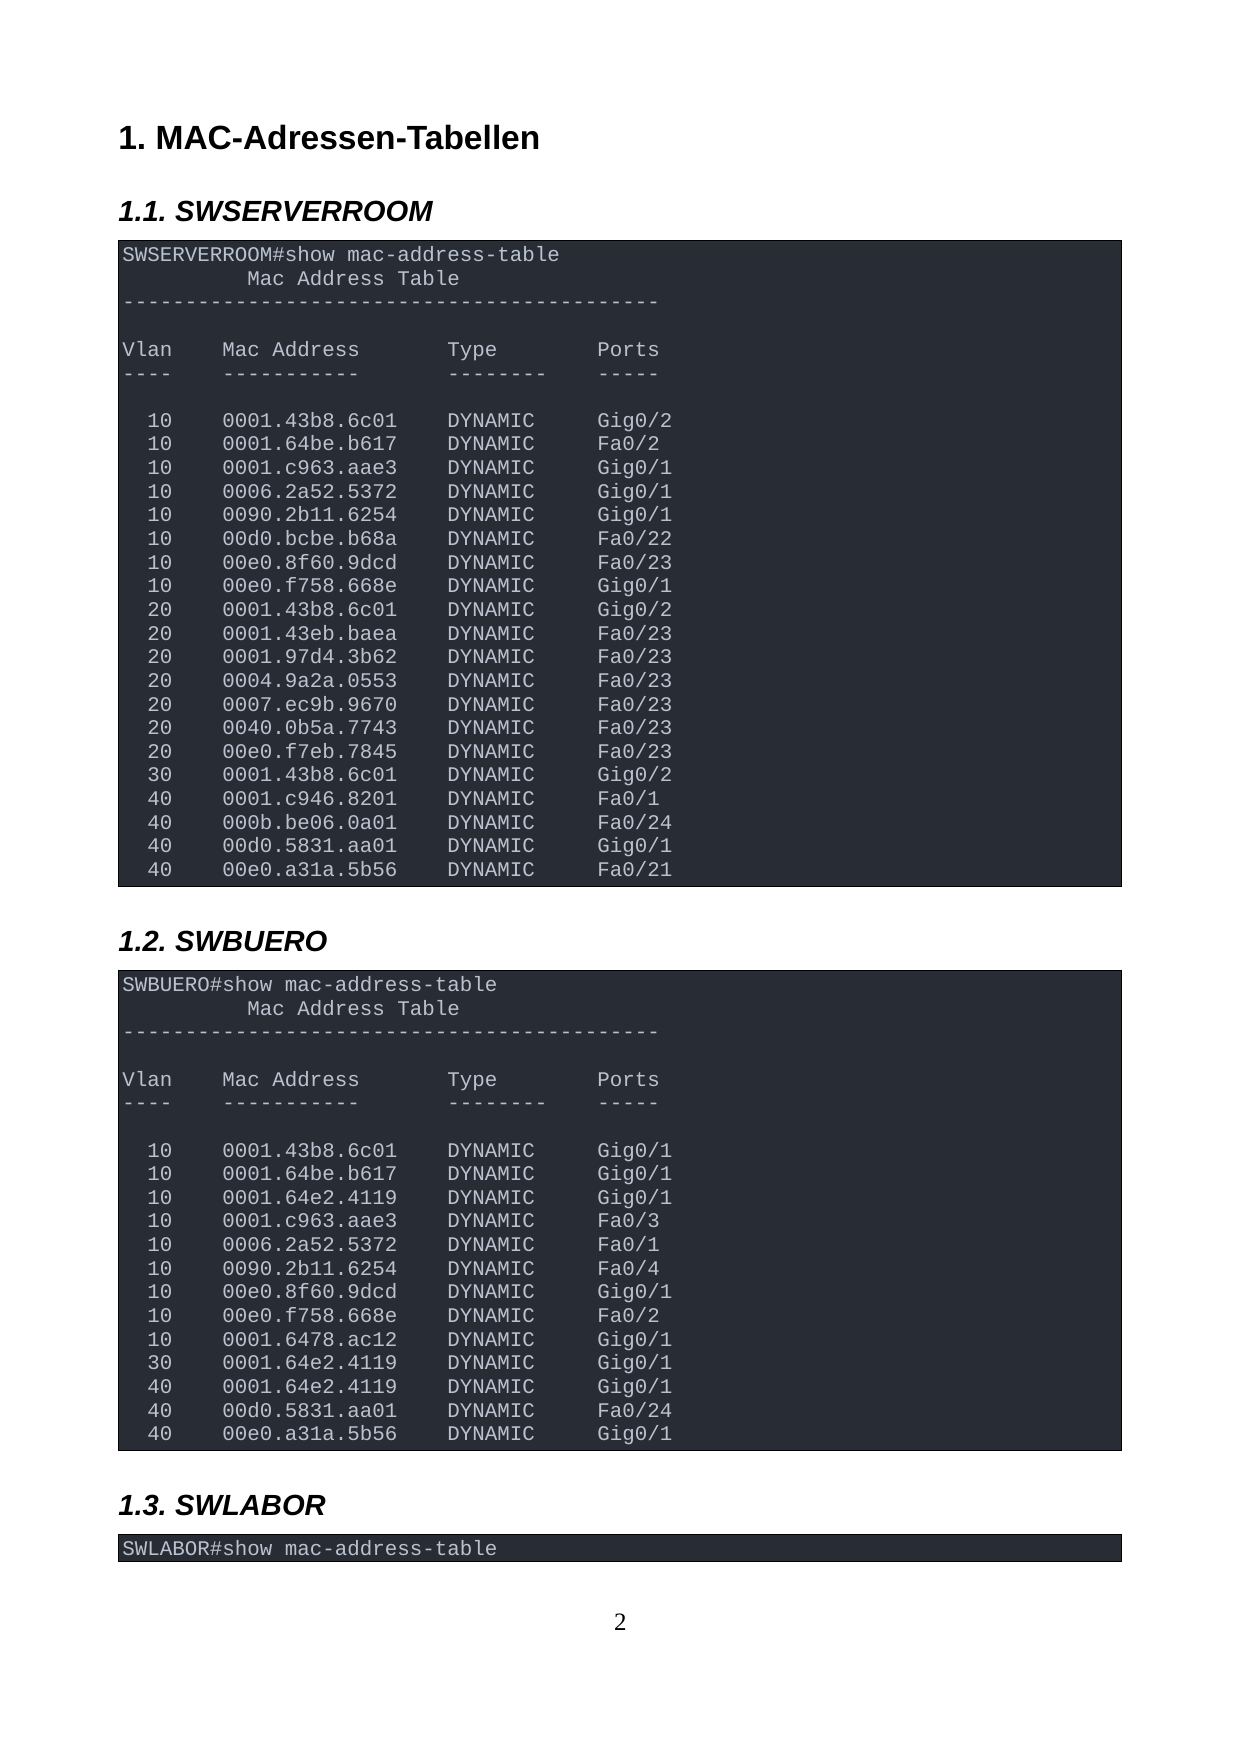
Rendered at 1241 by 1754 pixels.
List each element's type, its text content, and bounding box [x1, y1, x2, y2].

text 20 0004.9a2a.0553 DYNAMIC Fa0/23 [119, 666, 1121, 689]
text 40 00e0.a31a.5b56 DYNAMIC Fa0/21 [119, 855, 1121, 886]
text 40 000b.be06.0a01 DYNAMIC Fa0/24 [119, 808, 1121, 831]
text 10 0001.c963.aae3 DYNAMIC Gig0/1 [119, 453, 1121, 477]
text 10 00e0.8f60.9dcd DYNAMIC Fa0/23 [119, 548, 1121, 571]
text 10 00e0.8f60.9dcd DYNAMIC Gig0/1 [119, 1277, 1121, 1301]
text SWLABOR#show mac-address-table [119, 1535, 1121, 1561]
text Vlan Mac Address Type Ports [119, 335, 1121, 358]
text 40 00d0.5831.aa01 DYNAMIC Fa0/24 [119, 1396, 1121, 1419]
text ---- ----------- -------- ----- [119, 358, 1121, 382]
text 10 0090.2b11.6254 DYNAMIC Fa0/4 [119, 1254, 1121, 1277]
text 40 00e0.a31a.5b56 DYNAMIC Gig0/1 [119, 1419, 1121, 1450]
text SWSERVERROOM#show mac-address-table [119, 241, 1121, 264]
text 10 0001.43b8.6c01 DYNAMIC Gig0/1 [119, 1136, 1121, 1159]
text Mac Address Table [119, 994, 1121, 1017]
text 10 0001.6478.ac12 DYNAMIC Gig0/1 [119, 1325, 1121, 1348]
text 10 00d0.bcbe.b68a DYNAMIC Fa0/22 [119, 524, 1121, 548]
text 40 0001.c946.8201 DYNAMIC Fa0/1 [119, 784, 1121, 808]
text 20 0001.43b8.6c01 DYNAMIC Gig0/2 [119, 595, 1121, 619]
text 20 0007.ec9b.9670 DYNAMIC Fa0/23 [119, 689, 1121, 713]
subtitle MAC-Adressen-Tabellen [118, 118, 1122, 157]
text 10 0001.64be.b617 DYNAMIC Fa0/2 [119, 429, 1121, 453]
text 10 00e0.f758.668e DYNAMIC Gig0/1 [119, 571, 1121, 595]
text 10 0001.c963.aae3 DYNAMIC Fa0/3 [119, 1207, 1121, 1230]
text SWBUERO#show mac-address-table [119, 971, 1121, 994]
text 30 0001.64e2.4119 DYNAMIC Gig0/1 [119, 1348, 1121, 1372]
text ------------------------------------------- [119, 1017, 1121, 1041]
text 20 0040.0b5a.7743 DYNAMIC Fa0/23 [119, 713, 1121, 737]
subtitle SWBUERO [118, 924, 1122, 958]
subtitle SWSERVERROOM [118, 194, 1122, 228]
text 20 0001.43eb.baea DYNAMIC Fa0/23 [119, 619, 1121, 642]
text 30 0001.43b8.6c01 DYNAMIC Gig0/2 [119, 761, 1121, 784]
text Vlan Mac Address Type Ports [119, 1065, 1121, 1088]
text 40 00d0.5831.aa01 DYNAMIC Gig0/1 [119, 831, 1121, 855]
text 20 0001.97d4.3b62 DYNAMIC Fa0/23 [119, 642, 1121, 666]
text 10 00e0.f758.668e DYNAMIC Fa0/2 [119, 1301, 1121, 1325]
text ---- ----------- -------- ----- [119, 1088, 1121, 1112]
text 10 0006.2a52.5372 DYNAMIC Fa0/1 [119, 1230, 1121, 1254]
text 10 0090.2b11.6254 DYNAMIC Gig0/1 [119, 500, 1121, 524]
text 10 0001.43b8.6c01 DYNAMIC Gig0/2 [119, 406, 1121, 429]
text Mac Address Table [119, 264, 1121, 288]
text 20 00e0.f7eb.7845 DYNAMIC Fa0/23 [119, 737, 1121, 761]
text 10 0001.64e2.4119 DYNAMIC Gig0/1 [119, 1183, 1121, 1207]
text 40 0001.64e2.4119 DYNAMIC Gig0/1 [119, 1372, 1121, 1396]
subtitle SWLABOR [118, 1488, 1122, 1522]
text 10 0006.2a52.5372 DYNAMIC Gig0/1 [119, 477, 1121, 500]
text 10 0001.64be.b617 DYNAMIC Gig0/1 [119, 1159, 1121, 1183]
text ------------------------------------------- [119, 288, 1121, 311]
